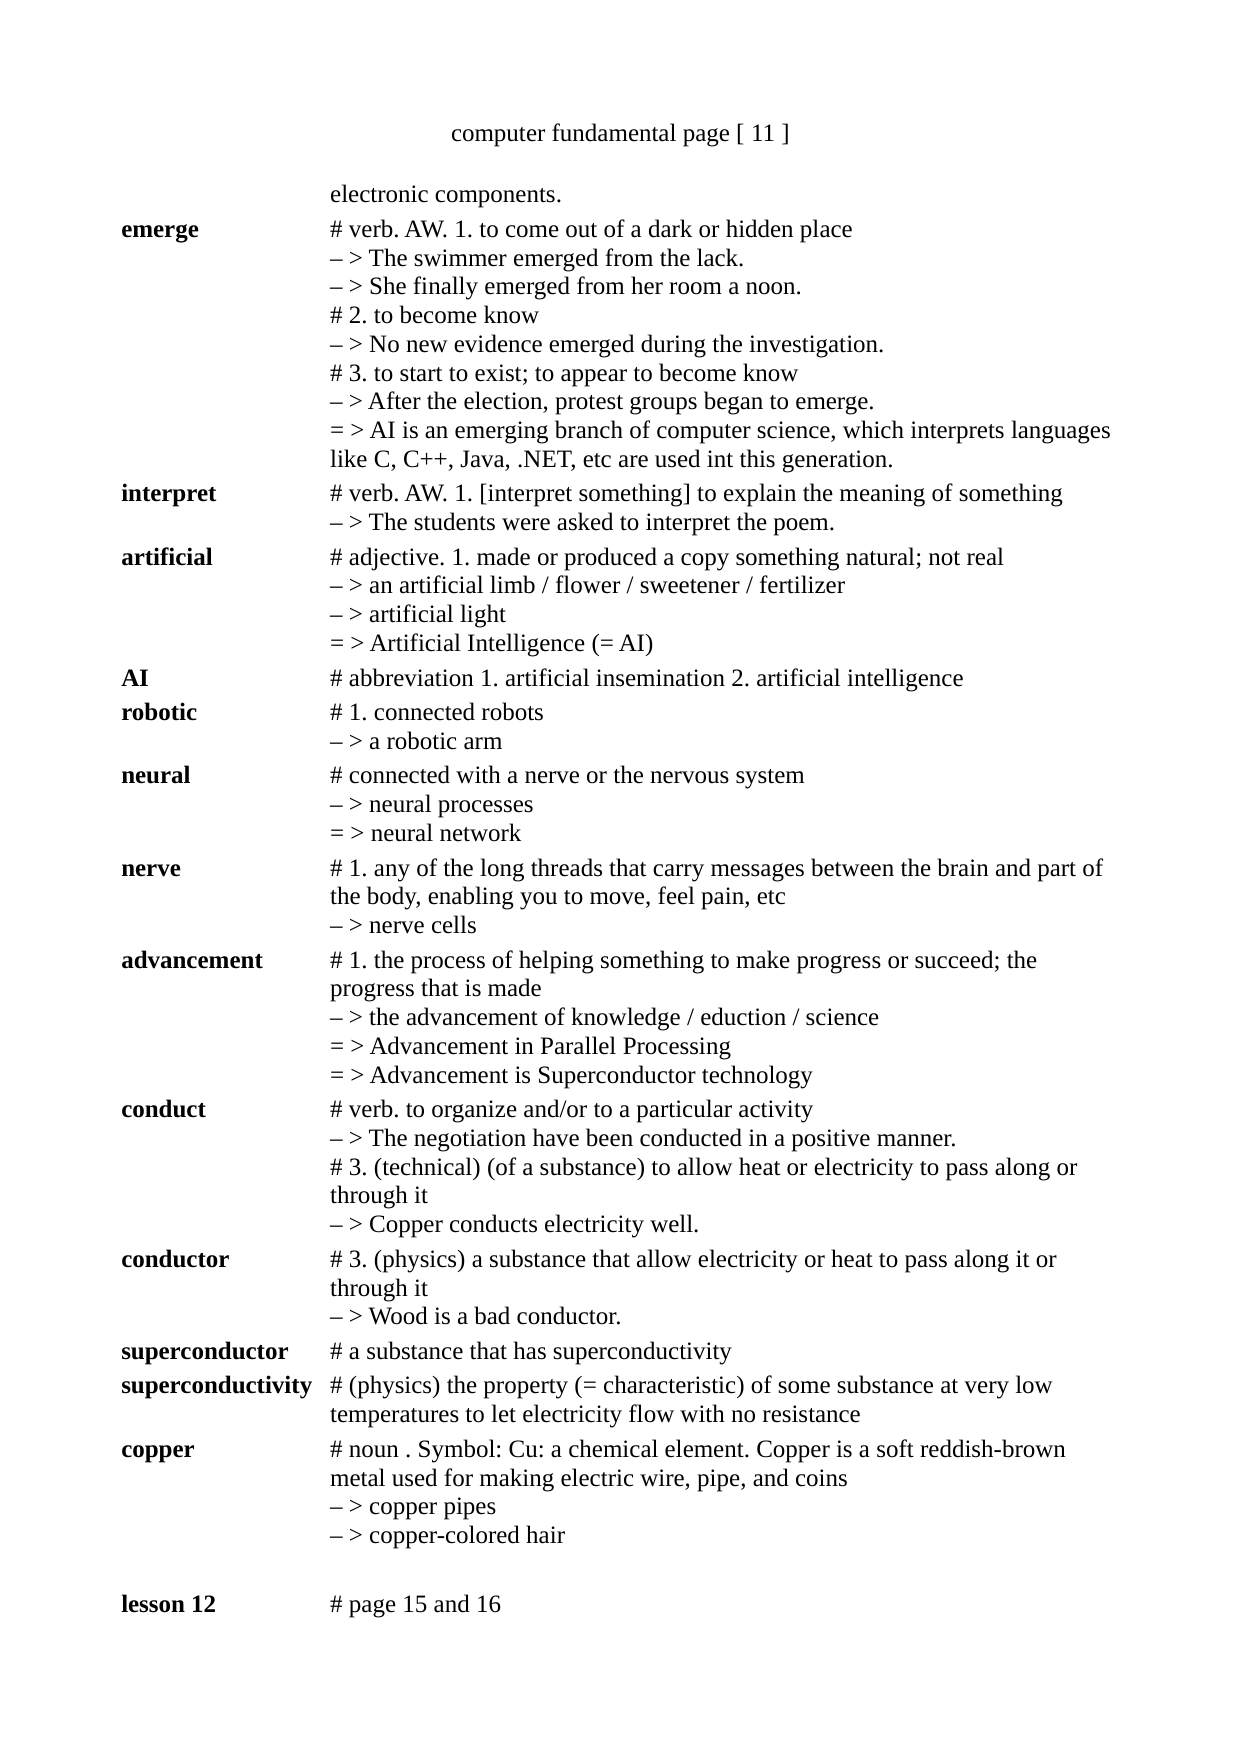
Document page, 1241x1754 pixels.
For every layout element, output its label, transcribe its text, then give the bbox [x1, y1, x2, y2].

table_cell # verb. to organize and/or to a particular activity – > The negotiation have been conducted in a positive manner. # 3. (technical) (of a substance) to allow heat or electricity to pass along or through it – > Copper conducts electricity well. [327, 1091, 1122, 1241]
table_cell # adjective. 1. made or produced a copy something natural; not real – > an artificial limb / flower / sweetener / fertilizer – > artificial light = > Artificial Intelligence (= AI) [327, 539, 1122, 660]
table_cell # 1. any of the long threads that carry messages between the brain and part of the body, enabling you to move, feel pain, etc – > nerve cells [327, 850, 1122, 942]
table_cell robotic [118, 694, 327, 758]
table_cell neural [118, 758, 327, 850]
table_cell artificial [118, 539, 327, 660]
table_cell # a substance that has superconductivity [327, 1333, 1122, 1368]
table_cell [118, 176, 327, 211]
table_cell superconductor [118, 1333, 327, 1368]
table_cell # abbreviation 1. artificial insemination 2. artificial intelligence [327, 660, 1122, 694]
table_cell lesson 12 [118, 1586, 327, 1621]
table_cell nerve [118, 850, 327, 942]
table_cell electronic components. [327, 176, 1122, 211]
table_cell [118, 1552, 327, 1586]
table_cell superconductivity [118, 1368, 327, 1431]
table_cell # (physics) the property (= characteristic) of some substance at very low temperatures to let electricity flow with no resistance [327, 1368, 1122, 1431]
table_cell # 1. connected robots – > a robotic arm [327, 694, 1122, 758]
table_cell # connected with a nerve or the nervous system – > neural processes = > neural network [327, 758, 1122, 850]
table_cell AI [118, 660, 327, 694]
table_cell conduct [118, 1091, 327, 1241]
table_cell # page 15 and 16 [327, 1586, 1122, 1621]
table_cell # 3. (physics) a substance that allow electricity or heat to pass along it or through it – > Wood is a bad conductor. [327, 1241, 1122, 1333]
table_cell # verb. AW. 1. to come out of a dark or hidden place – > The swimmer emerged from the lack. – > She finally emerged from her room a noon. # 2. to become know – > No new evidence emerged during the investigation. # 3. to start to exist; to appear to become know – > After the election, protest groups began to emerge. = > AI is an emerging branch of computer science, which interprets languages like C, C++, Java, .NET, etc are used int this generation. [327, 211, 1122, 476]
table_cell # noun . Symbol: Cu: a chemical element. Copper is a soft reddish-brown metal used for making electric wire, pipe, and coins – > copper pipes – > copper-colored hair [327, 1431, 1122, 1552]
table_cell copper [118, 1431, 327, 1552]
table_cell interpret [118, 476, 327, 539]
table_cell advancement [118, 942, 327, 1091]
table_cell emerge [118, 211, 327, 476]
table_cell # 1. the process of helping something to make progress or succeed; the progress that is made – > the advancement of knowledge / eduction / science = > Advancement in Parallel Processing = > Advancement is Superconductor technology [327, 942, 1122, 1091]
table_cell [327, 1552, 1122, 1586]
table_cell # verb. AW. 1. [interpret something] to explain the meaning of something – > The students were asked to interpret the poem. [327, 476, 1122, 539]
table_cell conductor [118, 1241, 327, 1333]
